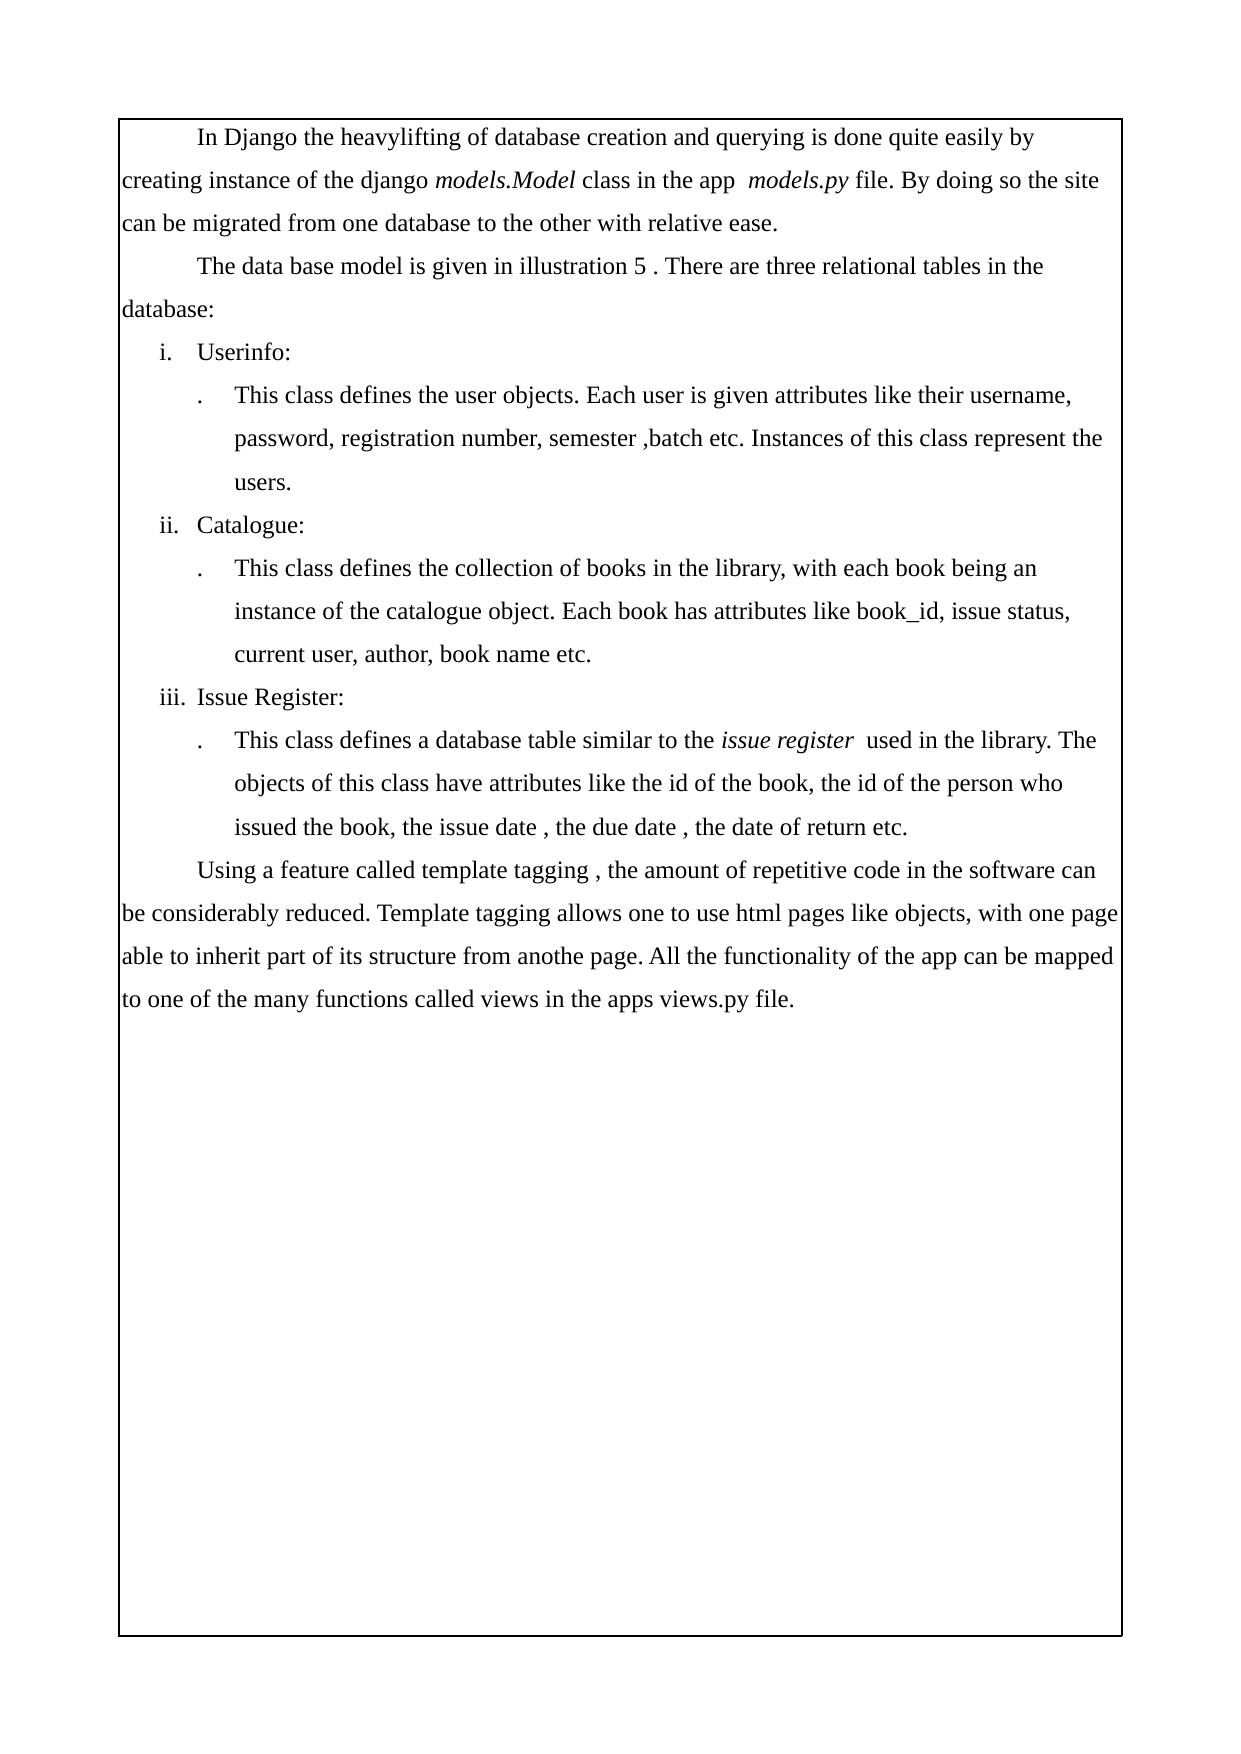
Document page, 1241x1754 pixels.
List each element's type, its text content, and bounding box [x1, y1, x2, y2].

list Catalogue: [159, 510, 1118, 538]
list This class defines the collection of books in the library, with each book being an instance of the catalogue object. Each book has attributes like book_id, issue status, current user, author, book name etc. [197, 553, 1118, 668]
list This class defines the user objects. Each user is given attributes like their username, password, registration number, semester ,batch etc. Instances of this class represent the users. [197, 380, 1118, 495]
list Issue Register: [159, 682, 1118, 711]
text The data base model is given in illustration 5 . There are three relational tables in the database: [122, 251, 1118, 323]
list This class defines a database table similar to the issue register used in the library. The objects of this class have attributes like the id of the book, the id of the person who issued the book, the issue date , the due date , the date of return etc. [197, 725, 1118, 840]
text In Django the heavylifting of database creation and querying is done quite easily by creating instance of the django models.Model class in the app models.py file. By doing so the site can be migrated from one database to the other with relative ease. [122, 122, 1118, 237]
list Userinfo: [159, 337, 1118, 366]
text Using a feature called template tagging , the amount of repetitive code in the software can be considerably reduced. Template tagging allows one to use html pages like objects, with one page able to inherit part of its structure from anothe page. All the functionality of the app can be mapped to one of the many functions called views in the apps views.py file. [122, 855, 1118, 1013]
